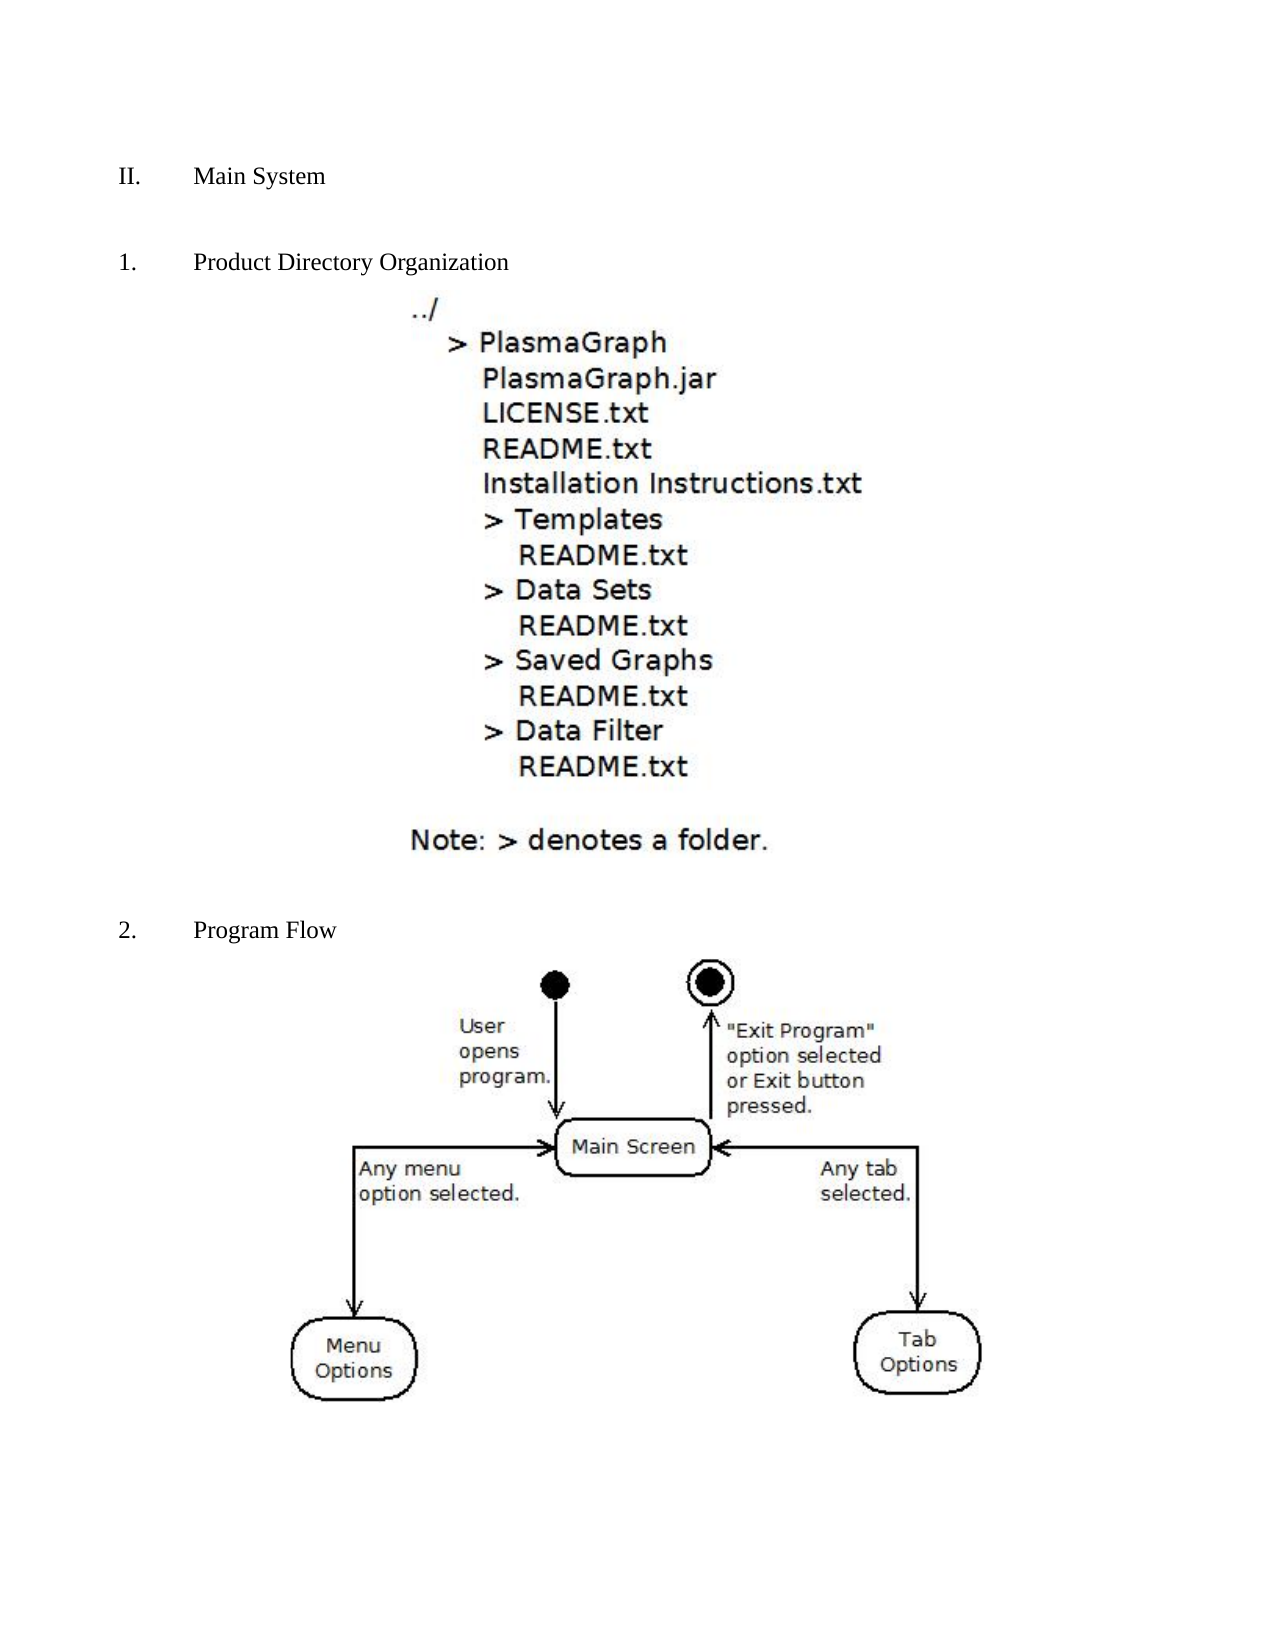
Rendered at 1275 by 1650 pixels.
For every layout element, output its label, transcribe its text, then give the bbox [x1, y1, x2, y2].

picture [411, 290, 864, 858]
list Product Directory Organization [118, 247, 1157, 276]
list Program Flow [118, 915, 1157, 944]
list Main System [118, 161, 1157, 190]
picture [290, 958, 985, 1403]
